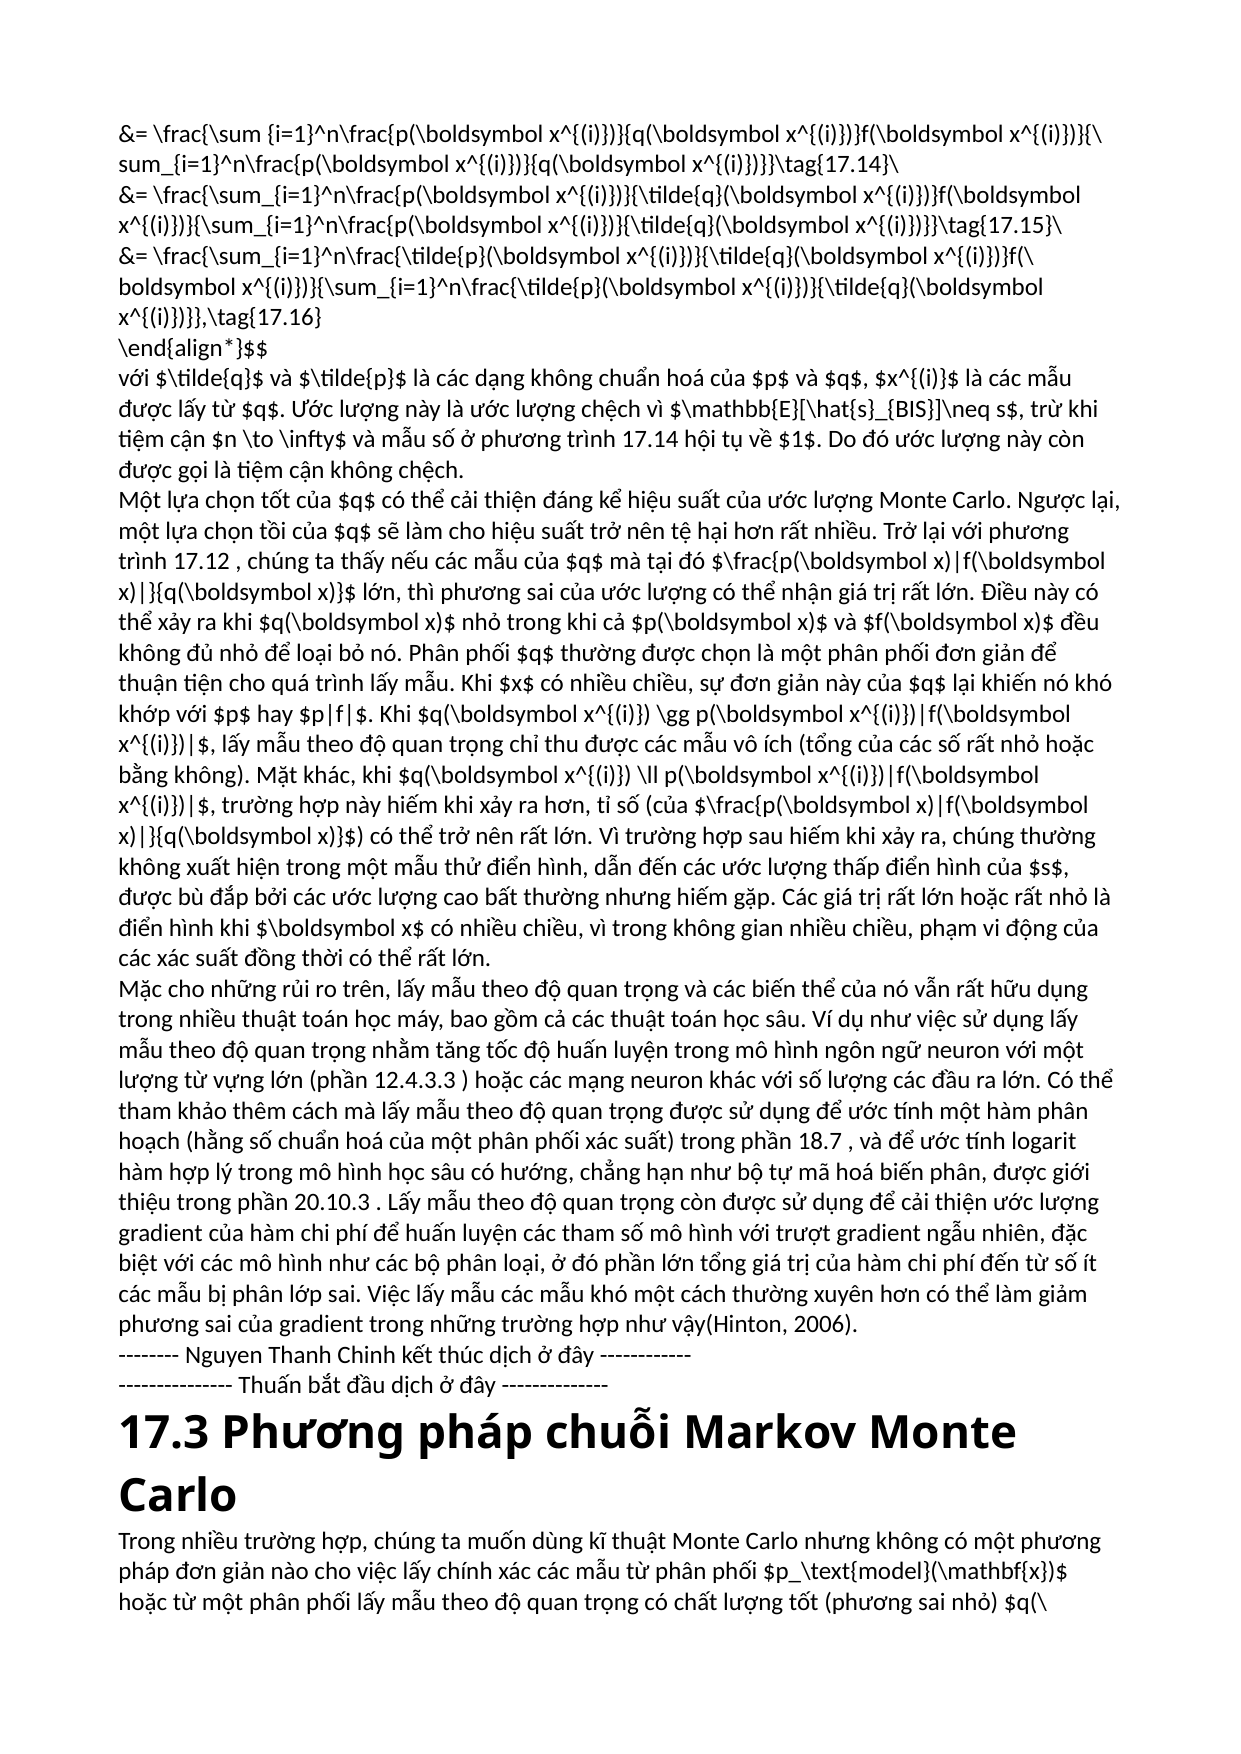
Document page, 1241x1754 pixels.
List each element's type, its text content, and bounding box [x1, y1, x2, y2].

text &= \frac{\sum_{i=1}^n\frac{p(\boldsymbol x^{(i)})}{\tilde{q}(\boldsymbol x^{(i)})}f(\boldsymbol x^{(i)})}{\sum_{i=1}^n\frac{p(\boldsymbol x^{(i)})}{\tilde{q}(\boldsymbol x^{(i)})}}\tag{17.15}\ [118, 179, 1122, 240]
subtitle 17.3 Phương pháp chuỗi Markov Monte Carlo [118, 1400, 1122, 1525]
text Trong nhiều trường hợp, chúng ta muốn dùng kĩ thuật Monte Carlo nhưng không có một phương pháp đơn giản nào cho việc lấy chính xác các mẫu từ phân phối $p_\text{model}(\mathbf{x})$ hoặc từ một phân phối lấy mẫu theo độ quan trọng có chất lượng tốt (phương sai nhỏ) $q(\ [118, 1525, 1122, 1616]
text &= \frac{\sum_{i=1}^n\frac{\tilde{p}(\boldsymbol x^{(i)})}{\tilde{q}(\boldsymbol x^{(i)})}f(\boldsymbol x^{(i)})}{\sum_{i=1}^n\frac{\tilde{p}(\boldsymbol x^{(i)})}{\tilde{q}(\boldsymbol x^{(i)})}},\tag{17.16} [118, 240, 1122, 332]
text Một lựa chọn tốt của $q$ có thể cải thiện đáng kể hiệu suất của ước lượng Monte Carlo. Ngược lại, một lựa chọn tồi của $q$ sẽ làm cho hiệu suất trở nên tệ hại hơn rất nhiều. Trở lại với phương trình 17.12 , chúng ta thấy nếu các mẫu của $q$ mà tại đó $\frac{p(\boldsymbol x)|f(\boldsymbol x)|}{q(\boldsymbol x)}$ lớn, thì phương sai của ước lượng có thể nhận giá trị rất lớn. Điều này có thể xảy ra khi $q(\boldsymbol x)$ nhỏ trong khi cả $p(\boldsymbol x)$ và $f(\boldsymbol x)$ đều không đủ nhỏ để loại bỏ nó. Phân phối $q$ thường được chọn là một phân phối đơn giản để thuận tiện cho quá trình lấy mẫu. Khi $x$ có nhiều chiều, sự đơn giản này của $q$ lại khiến nó khó khớp với $p$ hay $p|f|$. Khi $q(\boldsymbol x^{(i)}) \gg p(\boldsymbol x^{(i)})|f(\boldsymbol x^{(i)})|$, lấy mẫu theo độ quan trọng chỉ thu được các mẫu vô ích (tổng của các số rất nhỏ hoặc bằng không). Mặt khác, khi $q(\boldsymbol x^{(i)}) \ll p(\boldsymbol x^{(i)})|f(\boldsymbol x^{(i)})|$, trường hợp này hiếm khi xảy ra hơn, tỉ số (của $\frac{p(\boldsymbol x)|f(\boldsymbol x)|}{q(\boldsymbol x)}$) có thể trở nên rất lớn. Vì trường hợp sau hiếm khi xảy ra, chúng thường không xuất hiện trong một mẫu thử điển hình, dẫn đến các ước lượng thấp điển hình của $s$, được bù đắp bởi các ước lượng cao bất thường nhưng hiếm gặp. Các giá trị rất lớn hoặc rất nhỏ là điển hình khi $\boldsymbol x$ có nhiều chiều, vì trong không gian nhiều chiều, phạm vi động của các xác suất đồng thời có thể rất lớn. [118, 484, 1122, 973]
text \end{align*}$$ [118, 332, 1122, 362]
text &= \frac{\sum {i=1}^n\frac{p(\boldsymbol x^{(i)})}{q(\boldsymbol x^{(i)})}f(\boldsymbol x^{(i)})}{\sum_{i=1}^n\frac{p(\boldsymbol x^{(i)})}{q(\boldsymbol x^{(i)})}}\tag{17.14}\ [118, 118, 1122, 179]
text --------------- Thuấn bắt đầu dịch ở đây -------------- [118, 1369, 1122, 1400]
text với $\tilde{q}$ và $\tilde{p}$ là các dạng không chuẩn hoá của $p$ và $q$, $x^{(i)}$ là các mẫu được lấy từ $q$. Ước lượng này là ước lượng chệch vì $\mathbb{E}[\hat{s}_{BIS}]\neq s$, trừ khi tiệm cận $n \to \infty$ và mẫu số ở phương trình 17.14 hội tụ về $1$. Do đó ước lượng này còn được gọi là tiệm cận không chệch. [118, 362, 1122, 484]
text Mặc cho những rủi ro trên, lấy mẫu theo độ quan trọng và các biến thể của nó vẫn rất hữu dụng trong nhiều thuật toán học máy, bao gồm cả các thuật toán học sâu. Ví dụ như việc sử dụng lấy mẫu theo độ quan trọng nhằm tăng tốc độ huấn luyện trong mô hình ngôn ngữ neuron với một lượng từ vựng lớn (phần 12.4.3.3 ) hoặc các mạng neuron khác với số lượng các đầu ra lớn. Có thể tham khảo thêm cách mà lấy mẫu theo độ quan trọng được sử dụng để ước tính một hàm phân hoạch (hằng số chuẩn hoá của một phân phối xác suất) trong phần 18.7 , và để ước tính logarit hàm hợp lý trong mô hình học sâu có hướng, chẳng hạn như bộ tự mã hoá biến phân, được giới thiệu trong phần 20.10.3 . Lấy mẫu theo độ quan trọng còn được sử dụng để cải thiện ước lượng gradient của hàm chi phí để huấn luyện các tham số mô hình với trượt gradient ngẫu nhiên, đặc biệt với các mô hình như các bộ phân loại, ở đó phần lớn tổng giá trị của hàm chi phí đến từ số ít các mẫu bị phân lớp sai. Việc lấy mẫu các mẫu khó một cách thường xuyên hơn có thể làm giảm phương sai của gradient trong những trường hợp như vậy(Hinton, 2006). [118, 973, 1122, 1339]
text -------- Nguyen Thanh Chinh kết thúc dịch ở đây ------------ [118, 1339, 1122, 1369]
